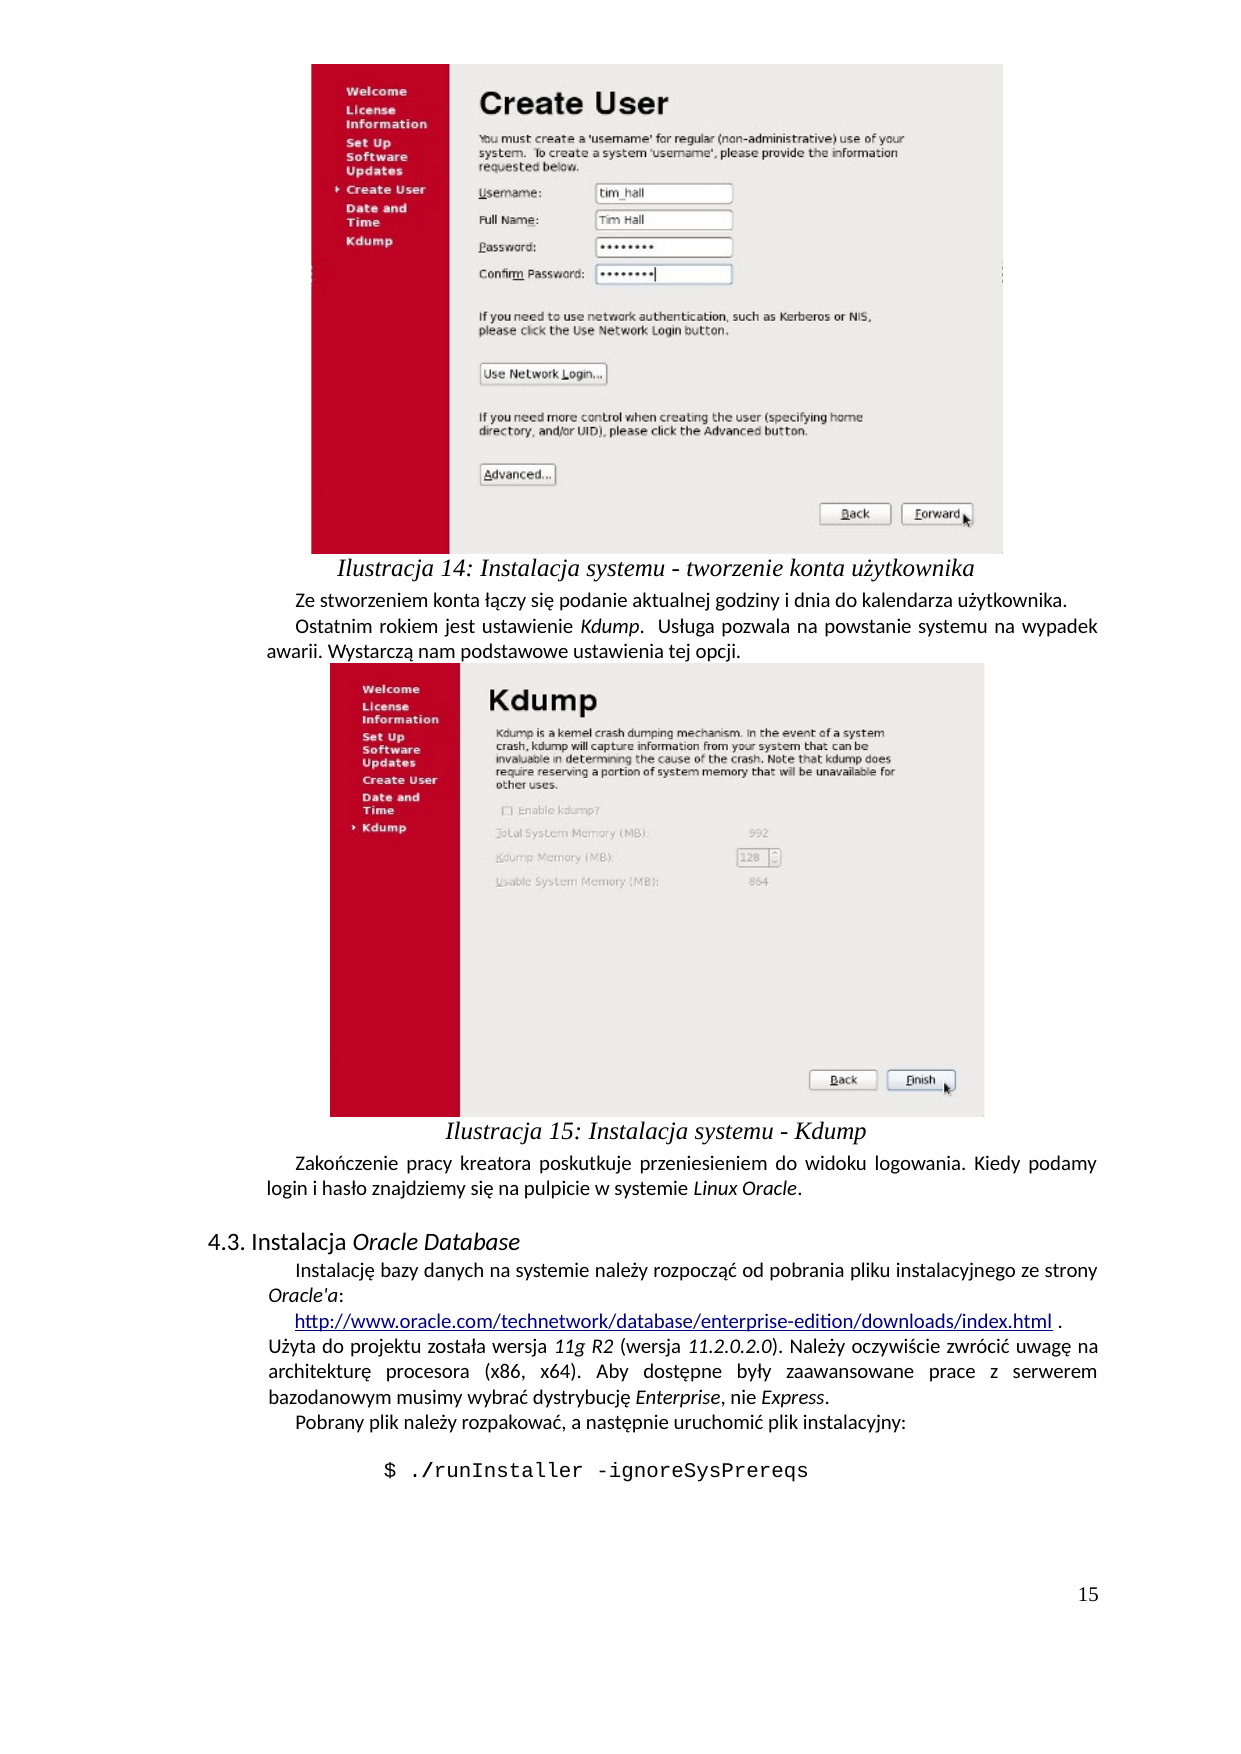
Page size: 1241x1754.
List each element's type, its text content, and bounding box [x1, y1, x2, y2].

subtitle 4.3. Instalacja Oracle Database [208, 1226, 1098, 1257]
text Instalację bazy danych na systemie należy rozpocząć od pobrania pliku instalacyjnego ze strony Oracle'a: [268, 1257, 1098, 1308]
text Zakończenie pracy kreatora poskutkuje przeniesieniem do widoku logowania. Kiedy podamy login i hasło znajdziemy się na pulpicie w systemie Linux Oracle. [266, 1150, 1098, 1201]
text Ze stworzeniem konta łączy się podanie aktualnej godziny i dnia do kalendarza użytkownika. [266, 587, 1098, 613]
picture [330, 663, 985, 1117]
text Użyta do projektu została wersja 11g R2 (wersja 11.2.0.2.0). Należy oczywiście zwrócić uwagę na architekturę procesora (x86, x64). Aby dostępne były zaawansowane prace z serwerem bazodanowym musimy wybrać dystrybucję Enterprise, nie Express. [268, 1333, 1098, 1409]
text Ilustracja 15: Instalacja systemu - Kdump [266, 676, 1048, 1145]
text Ostatnim rokiem jest ustawienie Kdump. Usługa pozwala na powstanie systemu na wypadek awarii. Wystarczą nam podstawowe ustawienia tej opcji. [266, 613, 1098, 664]
text $ ./runInstaller -ignoreSysPrereqs [384, 1460, 1098, 1484]
text http://www.oracle.com/technetwork/database/enterprise-edition/downloads/index.html . [268, 1308, 1098, 1333]
text Pobrany plik należy rozpakować, a następnie uruchomić plik instalacyjny: [268, 1409, 1098, 1435]
picture [311, 64, 1003, 554]
text Ilustracja 14: Instalacja systemu - tworzenie konta użytkownika [266, 77, 1048, 582]
